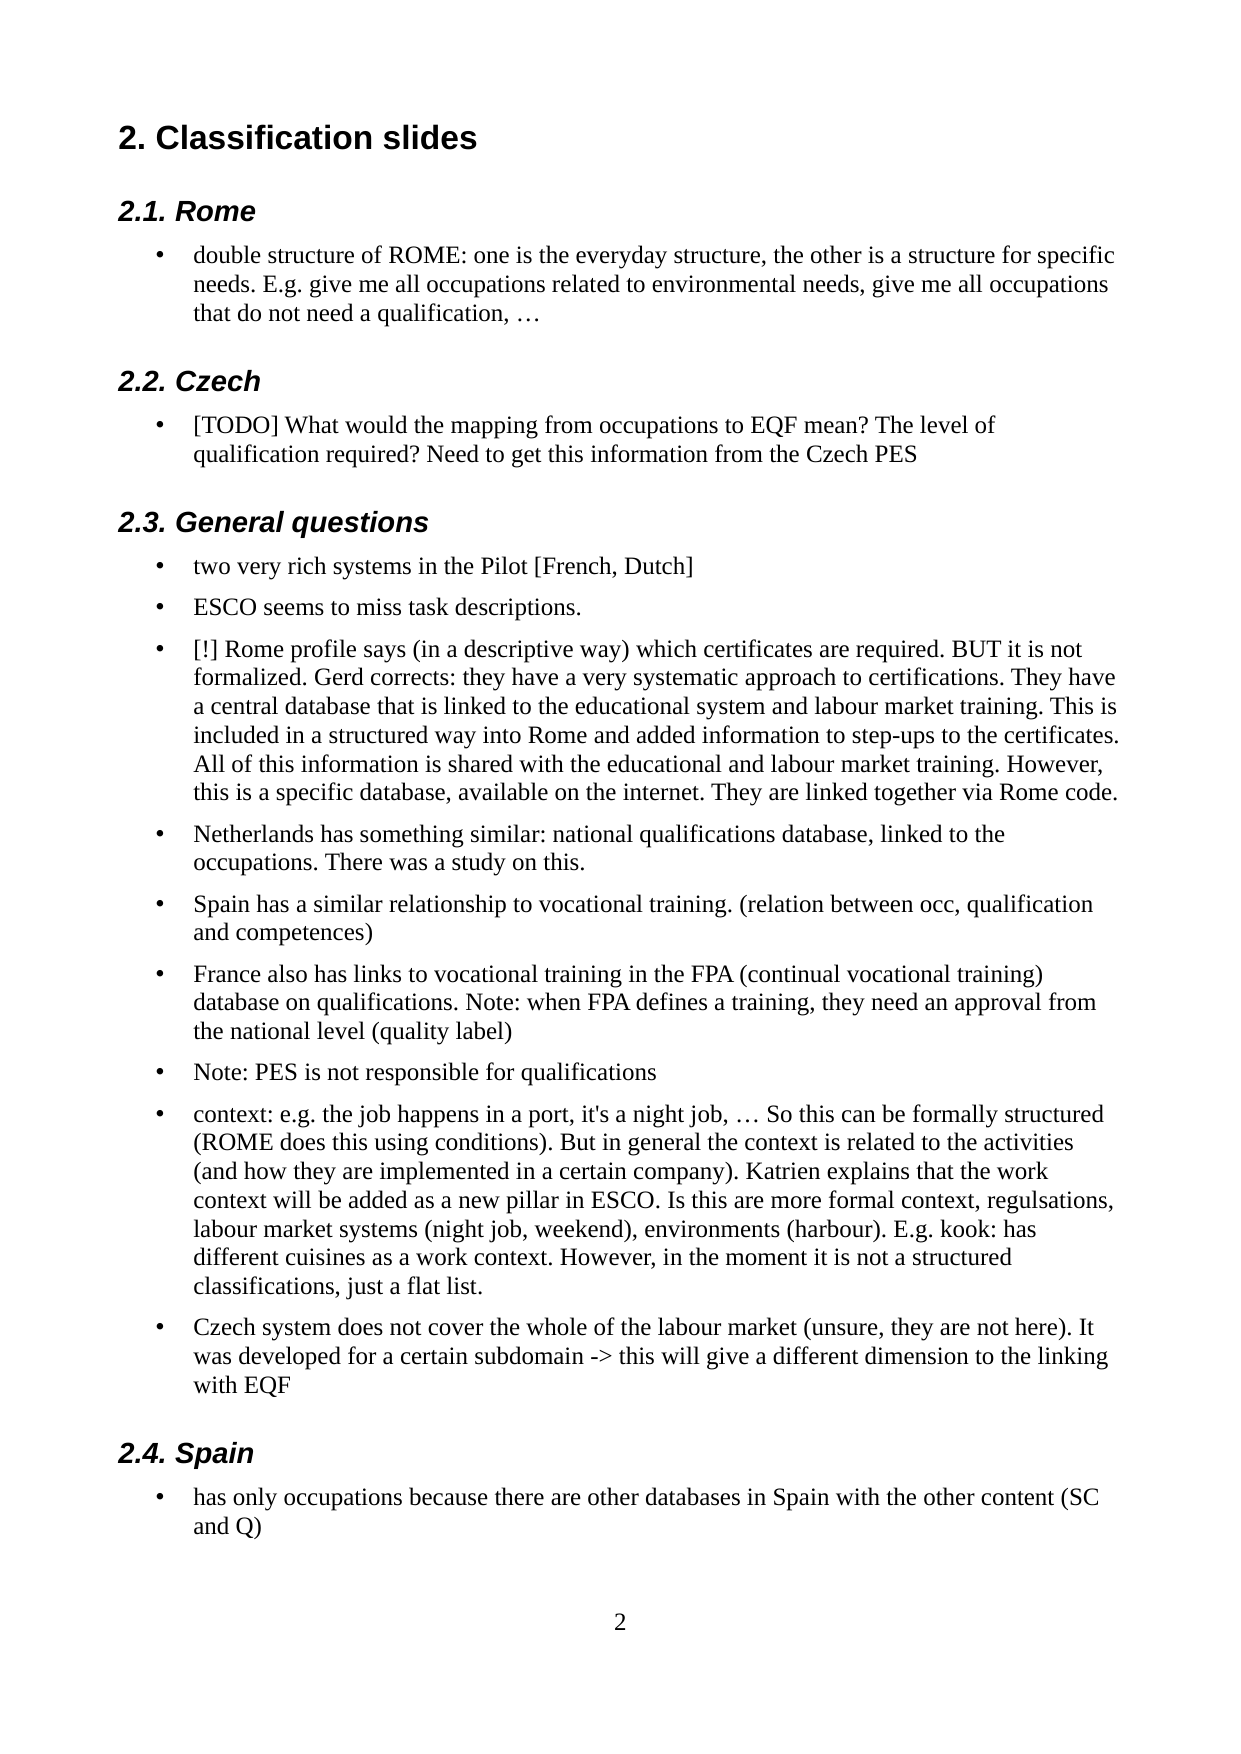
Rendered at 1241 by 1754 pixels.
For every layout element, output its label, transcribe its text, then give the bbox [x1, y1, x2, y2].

list Spain has a similar relationship to vocational training. (relation between occ, qualification and competences) [156, 889, 1122, 946]
list has only occupations because there are other databases in Spain with the other content (SC and Q) [156, 1482, 1122, 1540]
list two very rich systems in the Pilot [French, Dutch] [156, 551, 1122, 580]
list Note: PES is not responsible for qualifications [156, 1057, 1122, 1086]
list France also has links to vocational training in the FPA (continual vocational training) database on qualifications. Note: when FPA defines a training, they need an approval from the national level (quality label) [156, 959, 1122, 1045]
list [!] Rome profile says (in a descriptive way) which certificates are required. BUT it is not formalized. Gerd corrects: they have a very systematic approach to certifications. They have a central database that is linked to the educational system and labour market training. This is included in a structured way into Rome and added information to step-ups to the certificates. All of this information is shared with the educational and labour market training. However, this is a specific database, available on the internet. They are linked together via Rome code. [156, 634, 1122, 806]
subtitle Spain [118, 1436, 1122, 1470]
list Netherlands has something similar: national qualifications database, linked to the occupations. There was a study on this. [156, 819, 1122, 876]
subtitle Rome [118, 194, 1122, 228]
list context: e.g. the job happens in a port, it's a night job, … So this can be formally structured (ROME does this using conditions). But in general the context is related to the activities (and how they are implemented in a certain company). Katrien explains that the work context will be added as a new pillar in ESCO. Is this are more formal context, regulsations, labour market systems (night job, weekend), environments (harbour). E.g. kook: has different cuisines as a work context. However, in the moment it is not a structured classifications, just a flat list. [156, 1099, 1122, 1300]
list double structure of ROME: one is the everyday structure, the other is a structure for specific needs. E.g. give me all occupations related to environmental needs, give me all occupations that do not need a qualification, … [156, 240, 1122, 327]
subtitle General questions [118, 505, 1122, 539]
list Czech system does not cover the whole of the labour market (unsure, they are not here). It was developed for a certain subdomain -> this will give a different dimension to the linking with EQF [156, 1312, 1122, 1399]
subtitle Czech [118, 364, 1122, 398]
subtitle Classification slides [118, 118, 1122, 157]
list [TODO] What would the mapping from occupations to EQF mean? The level of qualification required? Need to get this information from the Czech PES [156, 410, 1122, 468]
list ESCO seems to miss task descriptions. [156, 592, 1122, 621]
